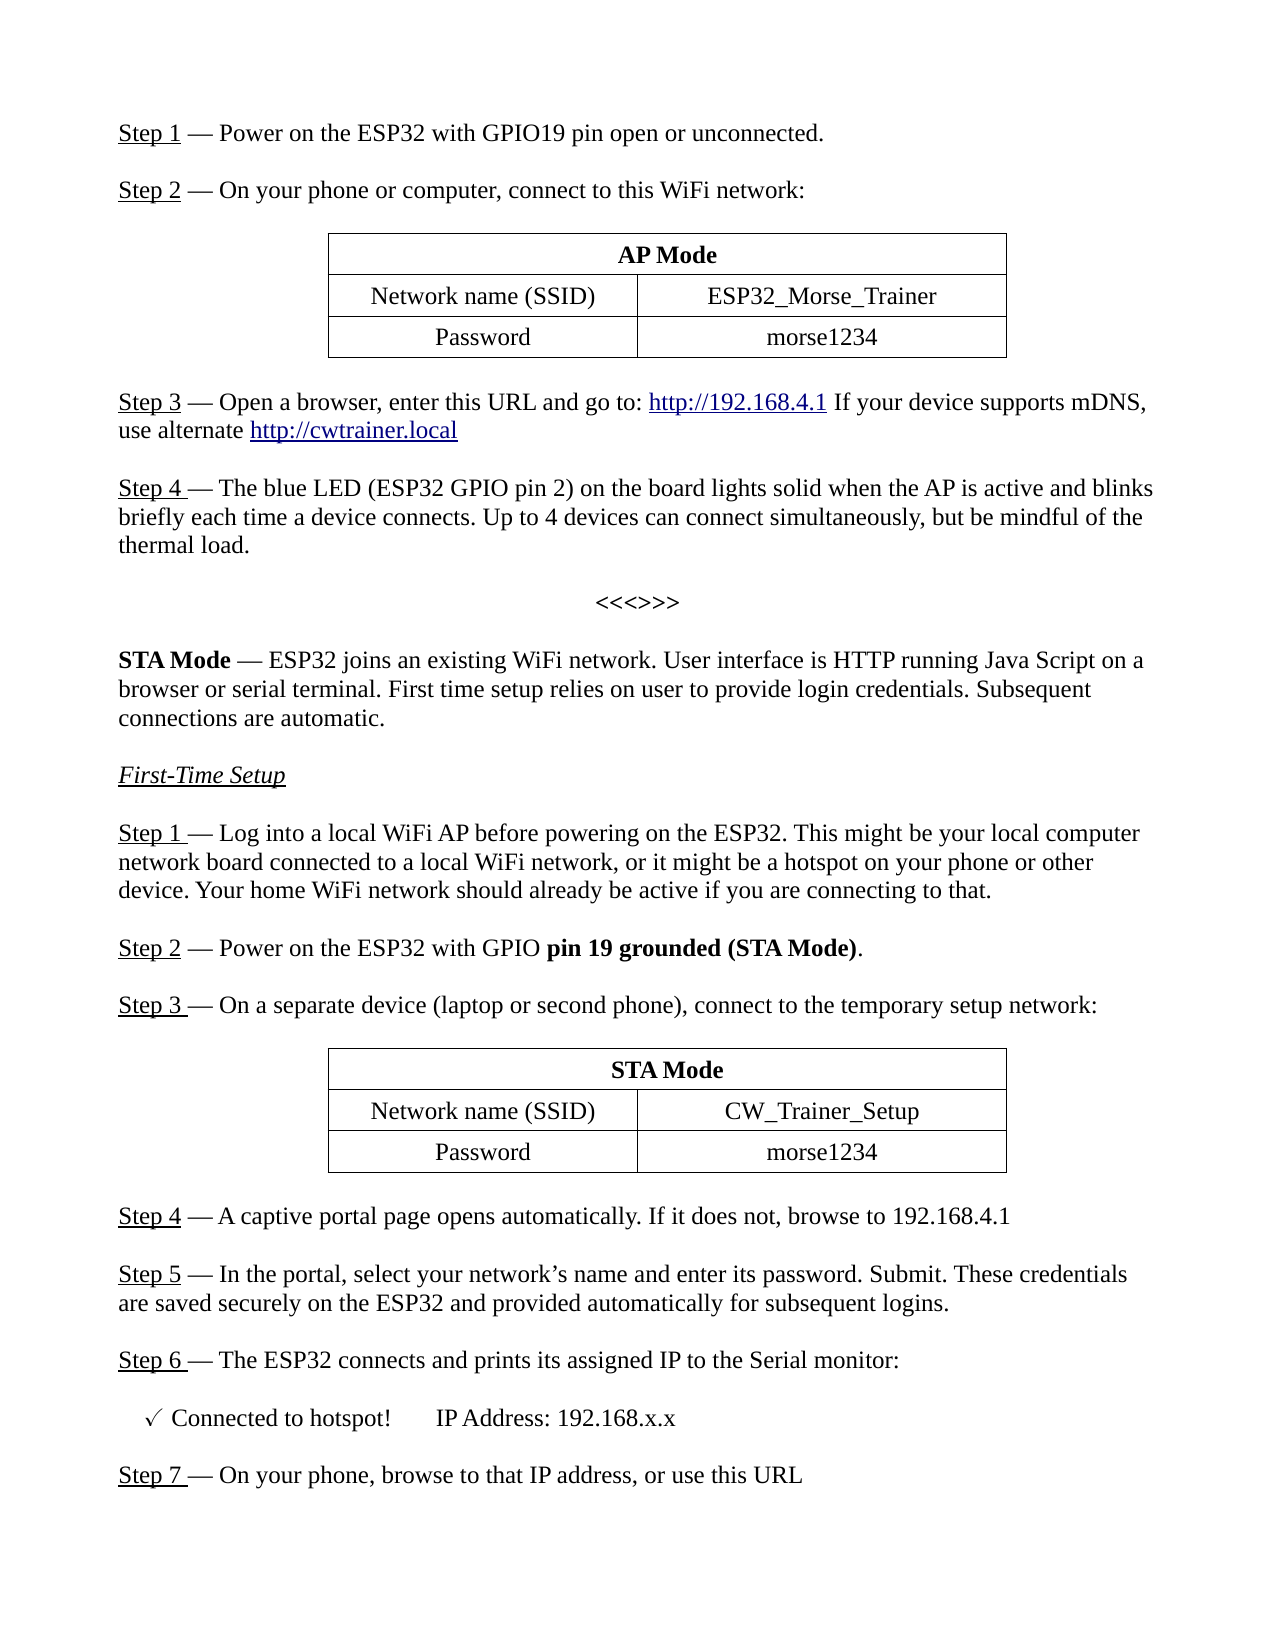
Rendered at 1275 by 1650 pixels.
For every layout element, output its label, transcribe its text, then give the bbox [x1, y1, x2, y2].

text Step 2 — Power on the ESP32 with GPIO pin 19 grounded (STA Mode). [118, 933, 1157, 962]
table_cell morse1234 [638, 1131, 1006, 1172]
table_header AP Mode [329, 234, 1006, 274]
text Step 1 — Power on the ESP32 with GPIO19 pin open or unconnected. [118, 118, 1157, 147]
table_cell Network name (SSID) [329, 1090, 637, 1130]
table_cell Password [329, 317, 637, 357]
text Step 6 — The ESP32 connects and prints its assigned IP to the Serial monitor: [118, 1345, 1157, 1374]
text Step 4 — The blue LED (ESP32 GPIO pin 2) on the board lights solid when the AP is active and blinks briefly each time a device connects. Up to 4 devices can connect simultaneously, but be mindful of the thermal load. [118, 473, 1157, 559]
text First-Time Setup [118, 760, 1157, 789]
text Step 1 — Log into a local WiFi AP before powering on the ESP32. This might be your local computer network board connected to a local WiFi network, or it might be a hotspot on your phone or other device. Your home WiFi network should already be active if you are connecting to that. [118, 818, 1157, 904]
text Step 3 — Open a browser, enter this URL and go to: http://192.168.4.1 If your device supports mDNS, use alternate http://cwtrainer.local [118, 387, 1157, 444]
text Step 5 — In the portal, select your network’s name and enter its password. Submit. These credentials are saved securely on the ESP32 and provided automatically for subsequent logins. [118, 1259, 1157, 1316]
table_cell morse1234 [638, 317, 1006, 357]
text Step 2 — On your phone or computer, connect to this WiFi network: [118, 176, 1157, 204]
table_cell CW_Trainer_Setup [638, 1090, 1006, 1130]
text Step 3 — On a separate device (laptop or second phone), connect to the temporary setup network: [118, 990, 1157, 1019]
table_header STA Mode [329, 1049, 1006, 1089]
text STA Mode — ESP32 joins an existing WiFi network. User interface is HTTP running Java Script on a browser or serial terminal. First time setup relies on user to provide login credentials. Subsequent connections are automatic. [118, 645, 1157, 732]
table_cell Password [329, 1131, 637, 1172]
text <<<>>> [118, 588, 1157, 617]
table_cell Network name (SSID) [329, 275, 637, 316]
table_cell ESP32_Morse_Trainer [638, 275, 1006, 316]
text Step 4 — A captive portal page opens automatically. If it does not, browse to 192.168.4.1 [118, 1201, 1157, 1230]
text ✓ Connected to hotspot! IP Address: 192.168.x.x [118, 1403, 1157, 1431]
text Step 7 — On your phone, browse to that IP address, or use this URL [118, 1460, 1157, 1489]
